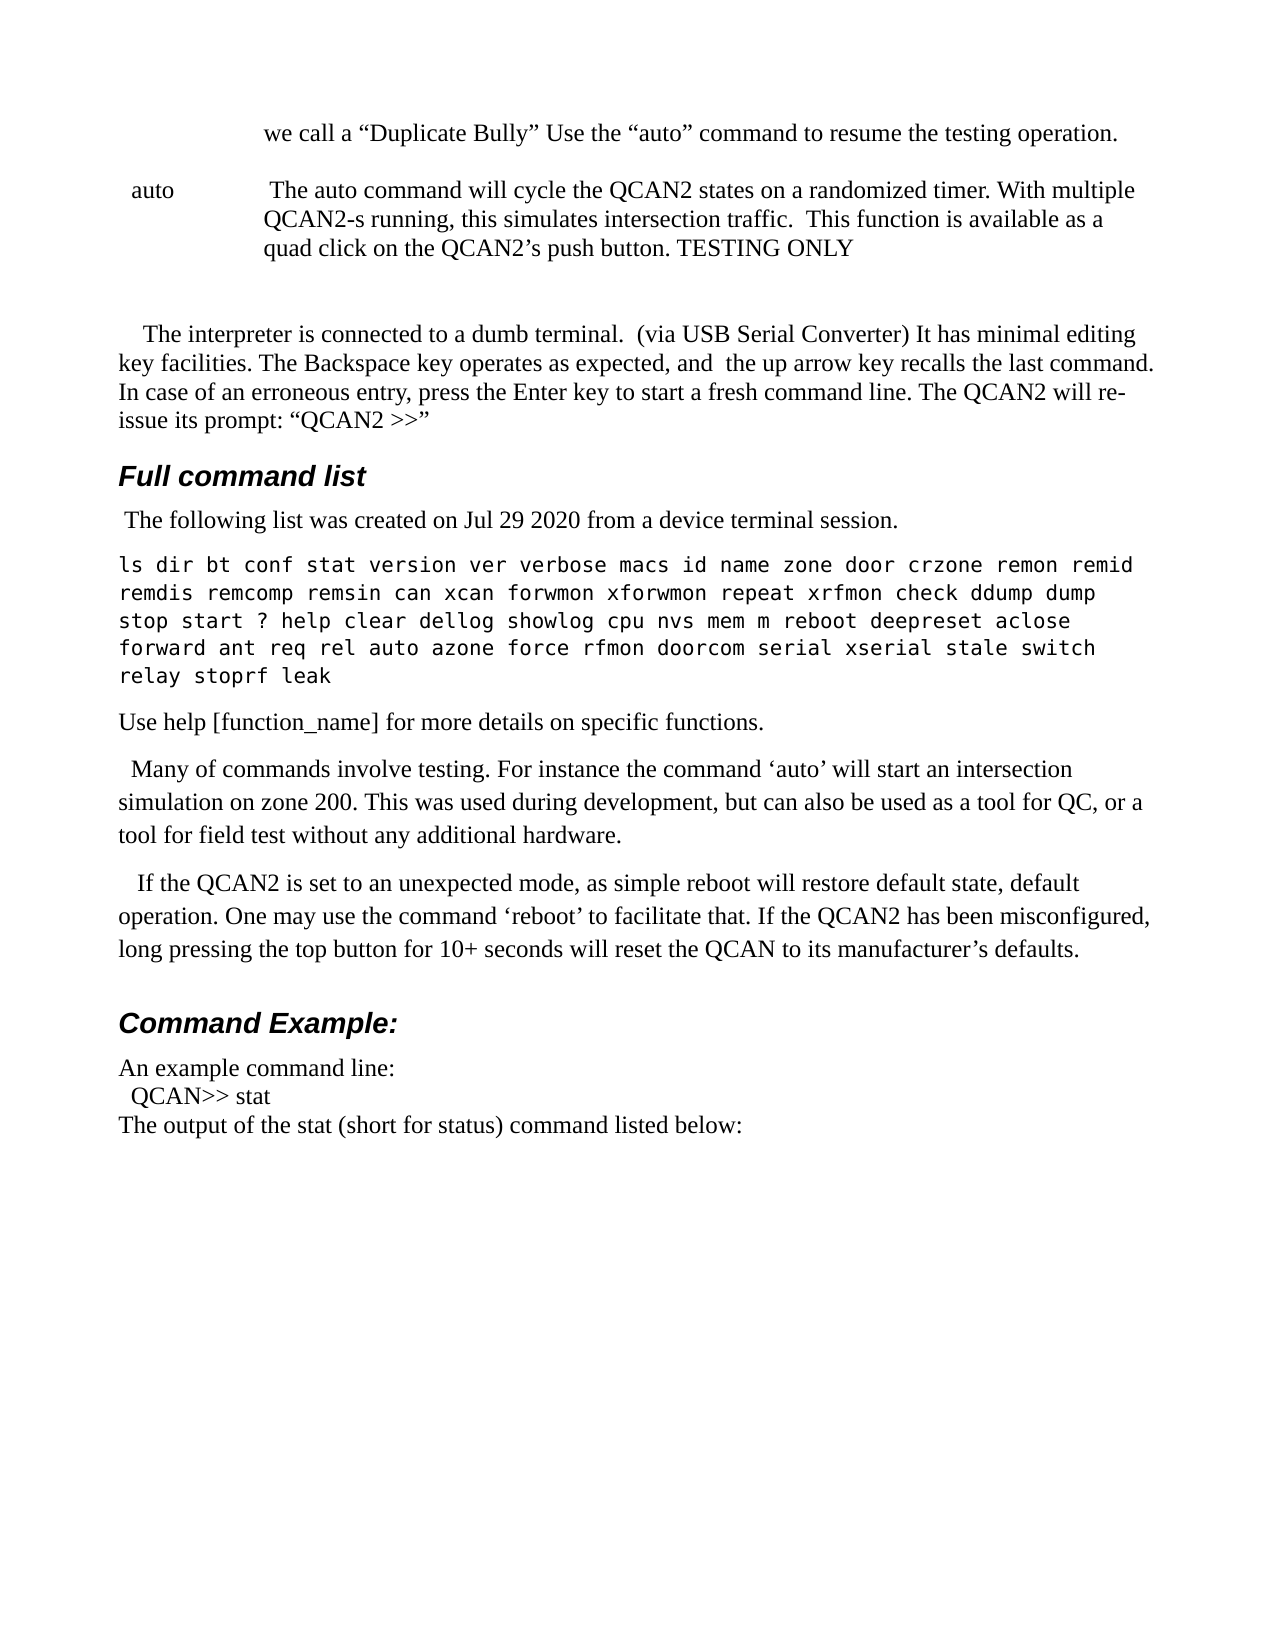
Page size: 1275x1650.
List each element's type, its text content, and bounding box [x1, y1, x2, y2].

text ls dir bt conf stat version ver verbose macs id name zone door crzone remon remid remdis remcomp remsin can xcan forwmon xforwmon repeat xrfmon check ddump dump stop start ? help clear dellog showlog cpu nvs mem m reboot deepreset aclose forward ant req rel auto azone force rfmon doorcom serial xserial stale switch relay stoprf leak [118, 553, 1157, 688]
text An example command line: [118, 1053, 1157, 1081]
text The following list was created on Jul 29 2020 from a device terminal session. [118, 505, 1157, 534]
text QCAN>> stat [118, 1081, 1157, 1110]
subtitle Command Example: [118, 1007, 1157, 1040]
text Use help [function_name] for more details on specific functions. [118, 707, 1157, 735]
text Many of commands involve testing. For instance the command ‘auto’ will start an intersection simulation on zone 200. This was used during development, but can also be used as a tool for QC, or a tool for field test without any additional hardware. [118, 754, 1157, 849]
subtitle Full command list [118, 459, 1157, 493]
text The output of the stat (short for status) command listed below: [118, 1110, 1157, 1139]
text The interpreter is connected to a dumb terminal. (via USB Serial Converter) It has minimal editing key facilities. The Backspace key operates as expected, and the up arrow key recalls the last command. In case of an erroneous entry, press the Enter key to start a fresh command line. The QCAN2 will re-issue its prompt: “QCAN2 >>” [118, 319, 1157, 434]
table_cell The auto command will cycle the QCAN2 states on a randomized timer. With multiple QCAN2-s running, this simulates intersection traffic. This function is available as a quad click on the QCAN2’s push button. TESTING ONLY [263, 176, 1156, 291]
text If the QCAN2 is set to an unexpected mode, as simple reboot will restore default state, default operation. One may use the command ‘reboot’ to facilitate that. If the QCAN2 has been misconfigured, long pressing the top button for 10+ seconds will reset the QCAN to its manufacturer’s defaults. [118, 868, 1157, 963]
table_cell we call a “Duplicate Bully” Use the “auto” command to resume the testing operation. [263, 118, 1156, 176]
table_cell [119, 118, 263, 176]
table_cell auto [119, 176, 263, 291]
